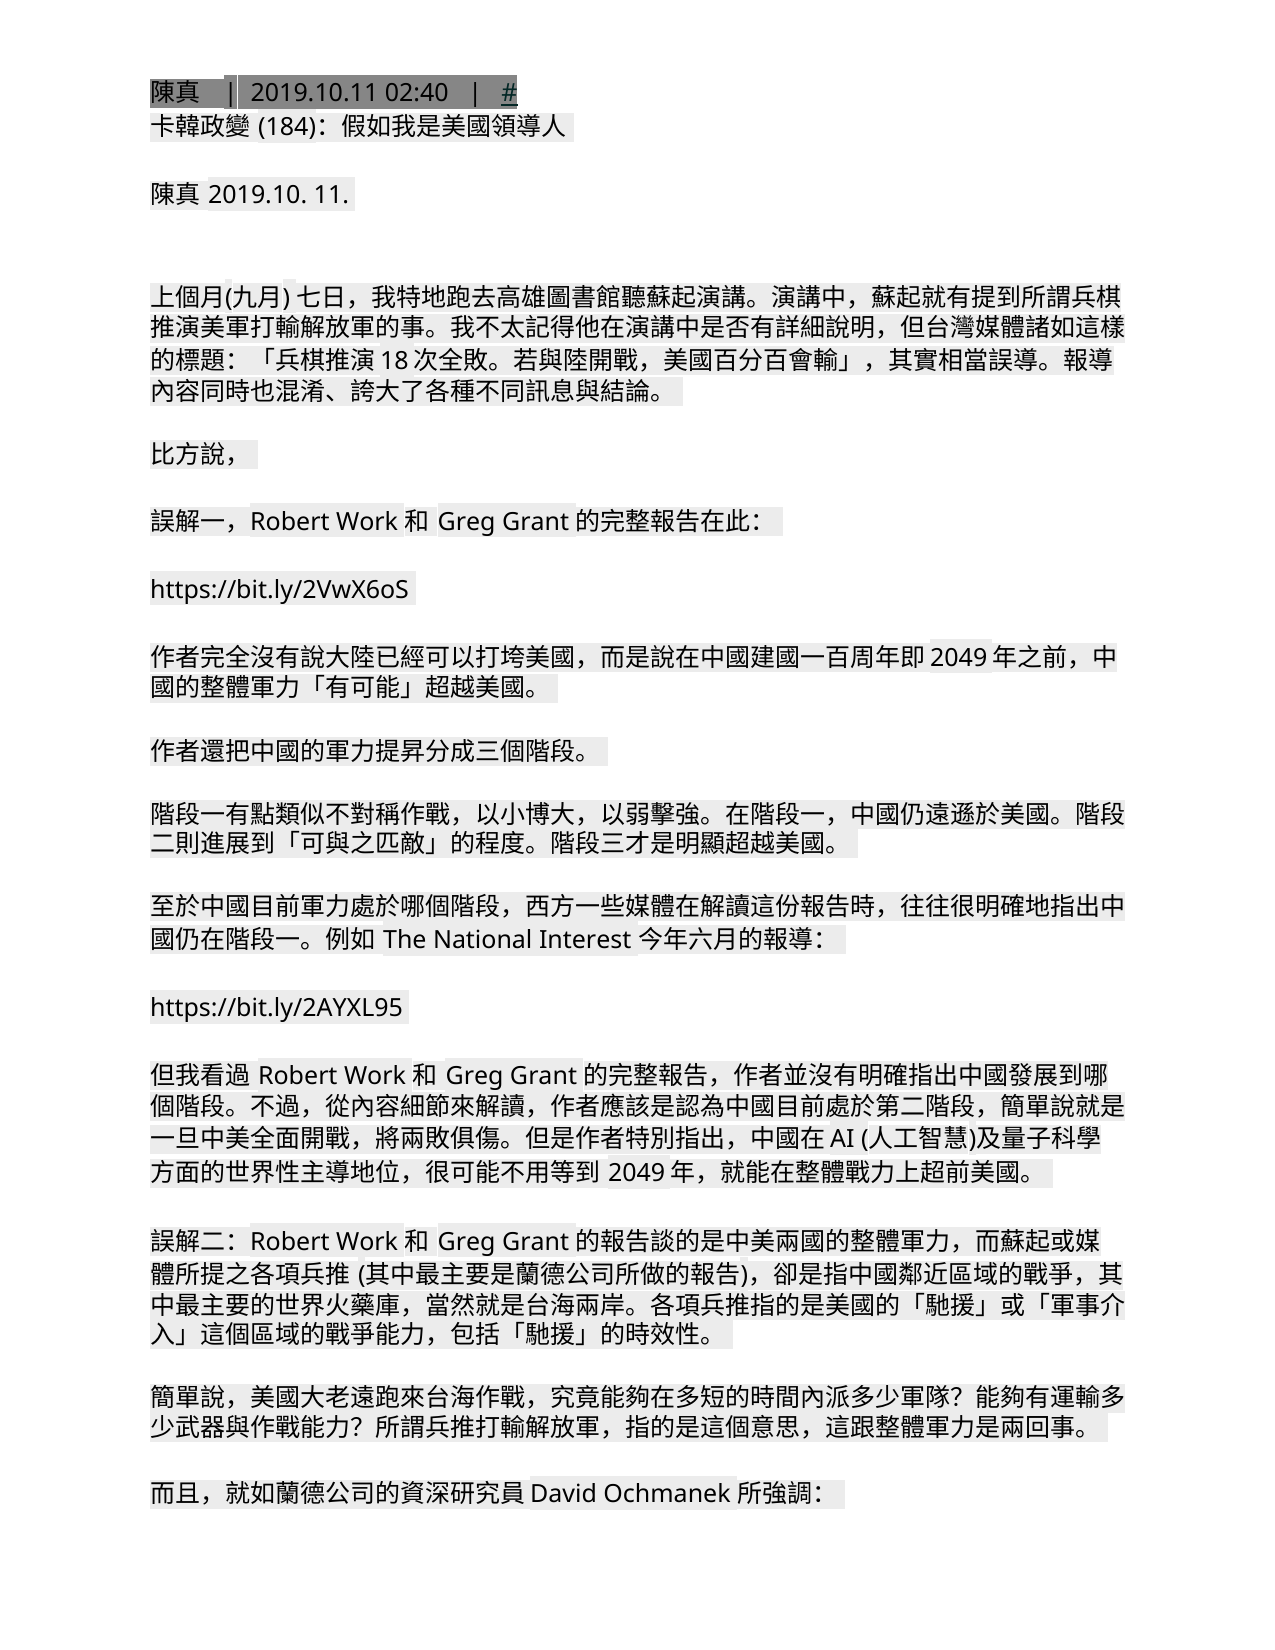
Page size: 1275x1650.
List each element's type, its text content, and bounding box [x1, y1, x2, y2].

text 卡韓政變 (184)：假如我是美國領導人 陳真 2019.10. 11. 上個月(九月) 七日，我特地跑去高雄圖書館聽蘇起演講。演講中，蘇起就有提到所謂兵棋推演美軍打輸解放軍的事。我不太記得他在演講中是否有詳細說明，但台灣媒體諸如這樣的標題：「兵棋推演18次全敗。若與陸開戰，美國百分百會輸」，其實相當誤導。報導內容同時也混淆、誇大了各種不同訊息與結論。 比方說， 誤解一，Robert Work 和 Greg Grant 的完整報告在此： https://bit.ly/2VwX6oS 作者完全沒有說大陸已經可以打垮美國，而是說在中國建國一百周年即2049年之前，中國的整體軍力「有可能」超越美國。 作者還把中國的軍力提昇分成三個階段。 階段一有點類似不對稱作戰，以小博大，以弱擊強。在階段一，中國仍遠遜於美國。階段二則進展到「可與之匹敵」的程度。階段三才是明顯超越美國。 至於中國目前軍力處於哪個階段，西方一些媒體在解讀這份報告時，往往很明確地指出中國仍在階段一。例如 The National Interest 今年六月的報導： https://bit.ly/2AYXL95 但我看過 Robert Work 和 Greg Grant 的完整報告，作者並沒有明確指出中國發展到哪個階段。不過，從內容細節來解讀，作者應該是認為中國目前處於第二階段，簡單說就是一旦中美全面開戰，將兩敗俱傷。但是作者特別指出，中國在AI (人工智慧)及量子科學方面的世界性主導地位，很可能不用等到 2049年，就能在整體戰力上超前美國。 誤解二：Robert Work 和 Greg Grant 的報告談的是中美兩國的整體軍力，而蘇起或媒體所提之各項兵推 (其中最主要是蘭德公司所做的報告)，卻是指中國鄰近區域的戰爭，其中最主要的世界火藥庫，當然就是台海兩岸。各項兵推指的是美國的「馳援」或「軍事介入」這個區域的戰爭能力，包括「馳援」的時效性。 簡單說，美國大老遠跑來台海作戰，究竟能夠在多短的時間內派多少軍隊？能夠有運輸多少武器與作戰能力？所謂兵推打輸解放軍，指的是這個意思，這跟整體軍力是兩回事。 而且，就如蘭德公司的資深研究員David Ochmanek 所強調： [150, 109, 1125, 1544]
text 陳真 | 2019.10.11 02:40 | # [150, 75, 1125, 109]
